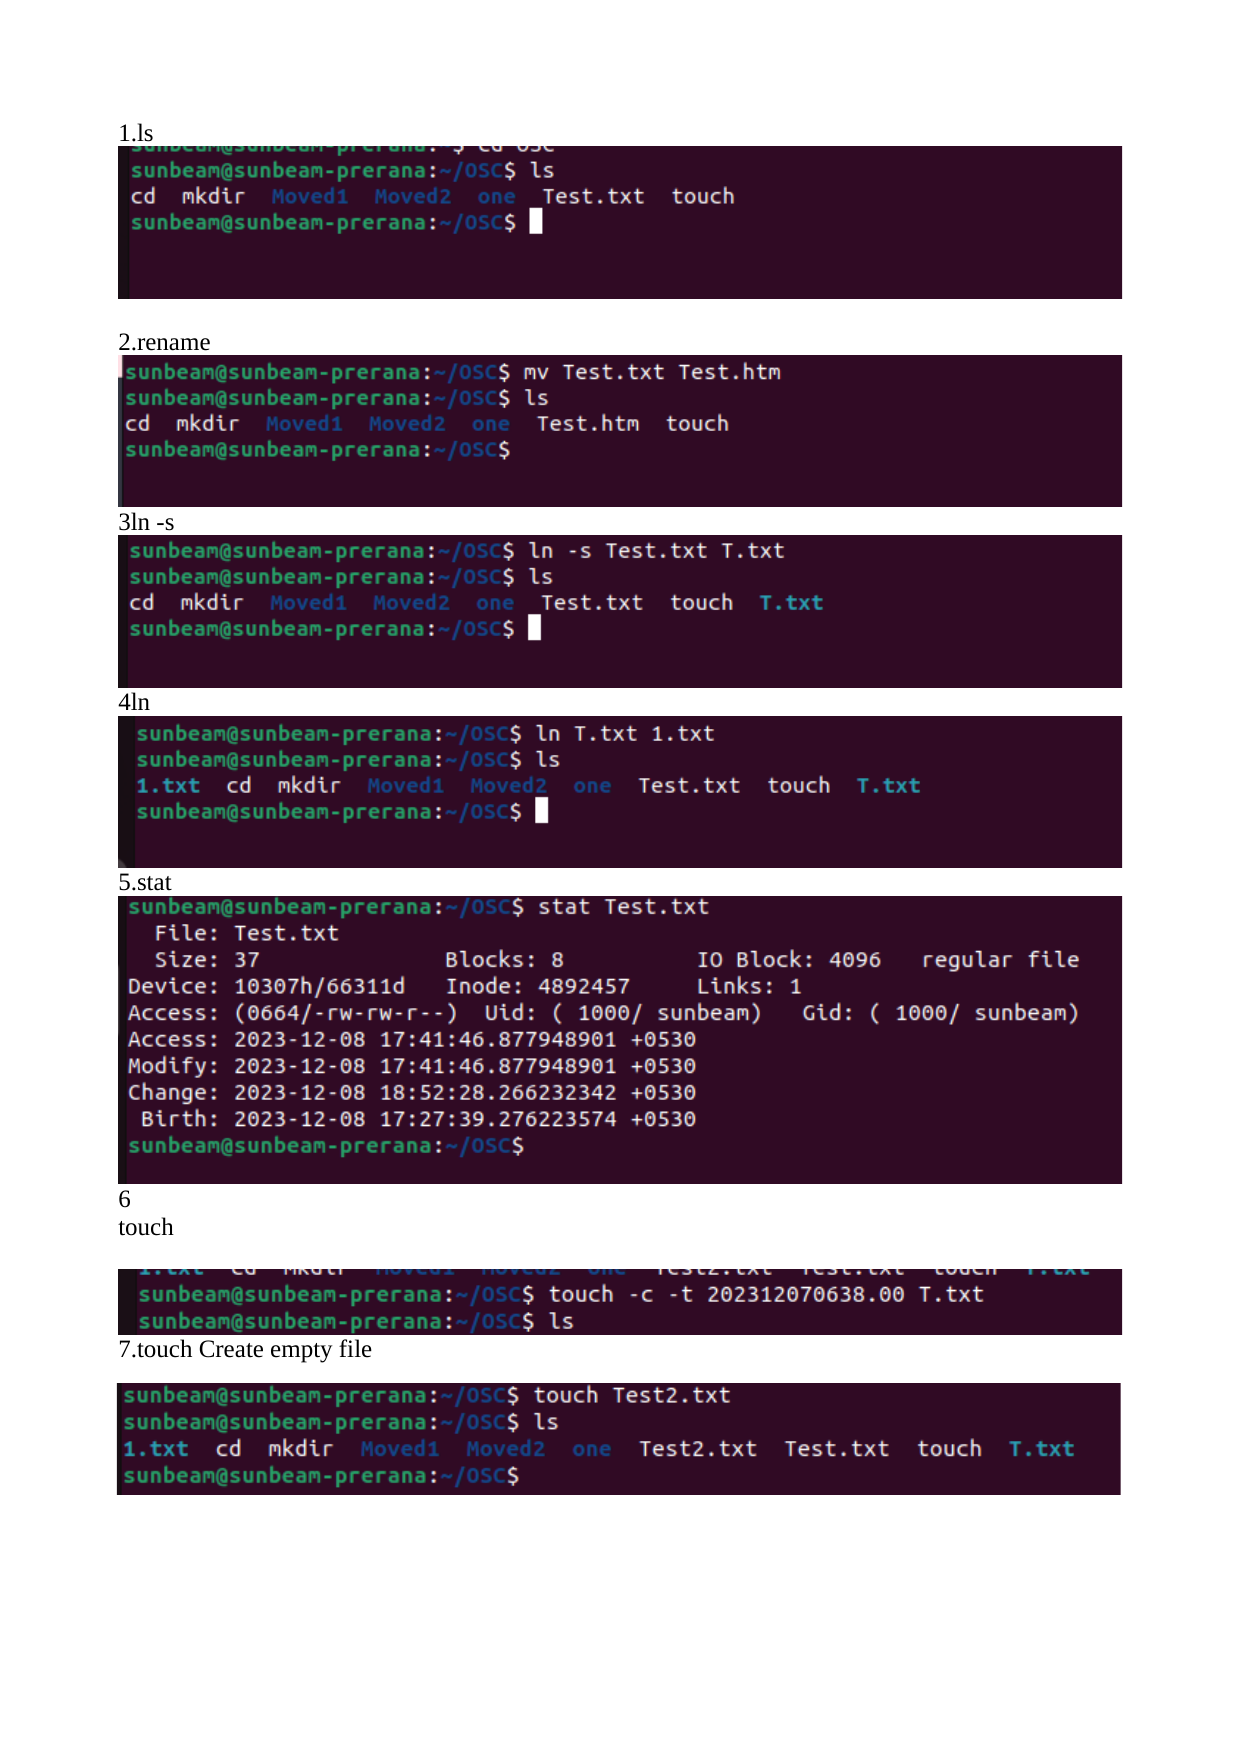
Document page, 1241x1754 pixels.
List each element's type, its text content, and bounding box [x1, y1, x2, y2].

picture [118, 146, 1123, 299]
text touch [118, 1212, 1122, 1241]
text [118, 1241, 1122, 1269]
picture [118, 355, 1123, 507]
picture [118, 535, 1123, 688]
picture [116, 1383, 1121, 1495]
text 2.rename [118, 327, 1122, 355]
text 4ln [118, 688, 1122, 716]
text 1.ls [118, 118, 1122, 146]
picture [118, 716, 1123, 868]
picture [118, 1269, 1123, 1335]
text 5.stat [118, 868, 1122, 896]
text 3ln -s [118, 507, 1122, 535]
text 7.touch Create empty file [118, 1335, 1122, 1363]
text 6 [118, 1184, 1122, 1212]
picture [118, 896, 1123, 1184]
